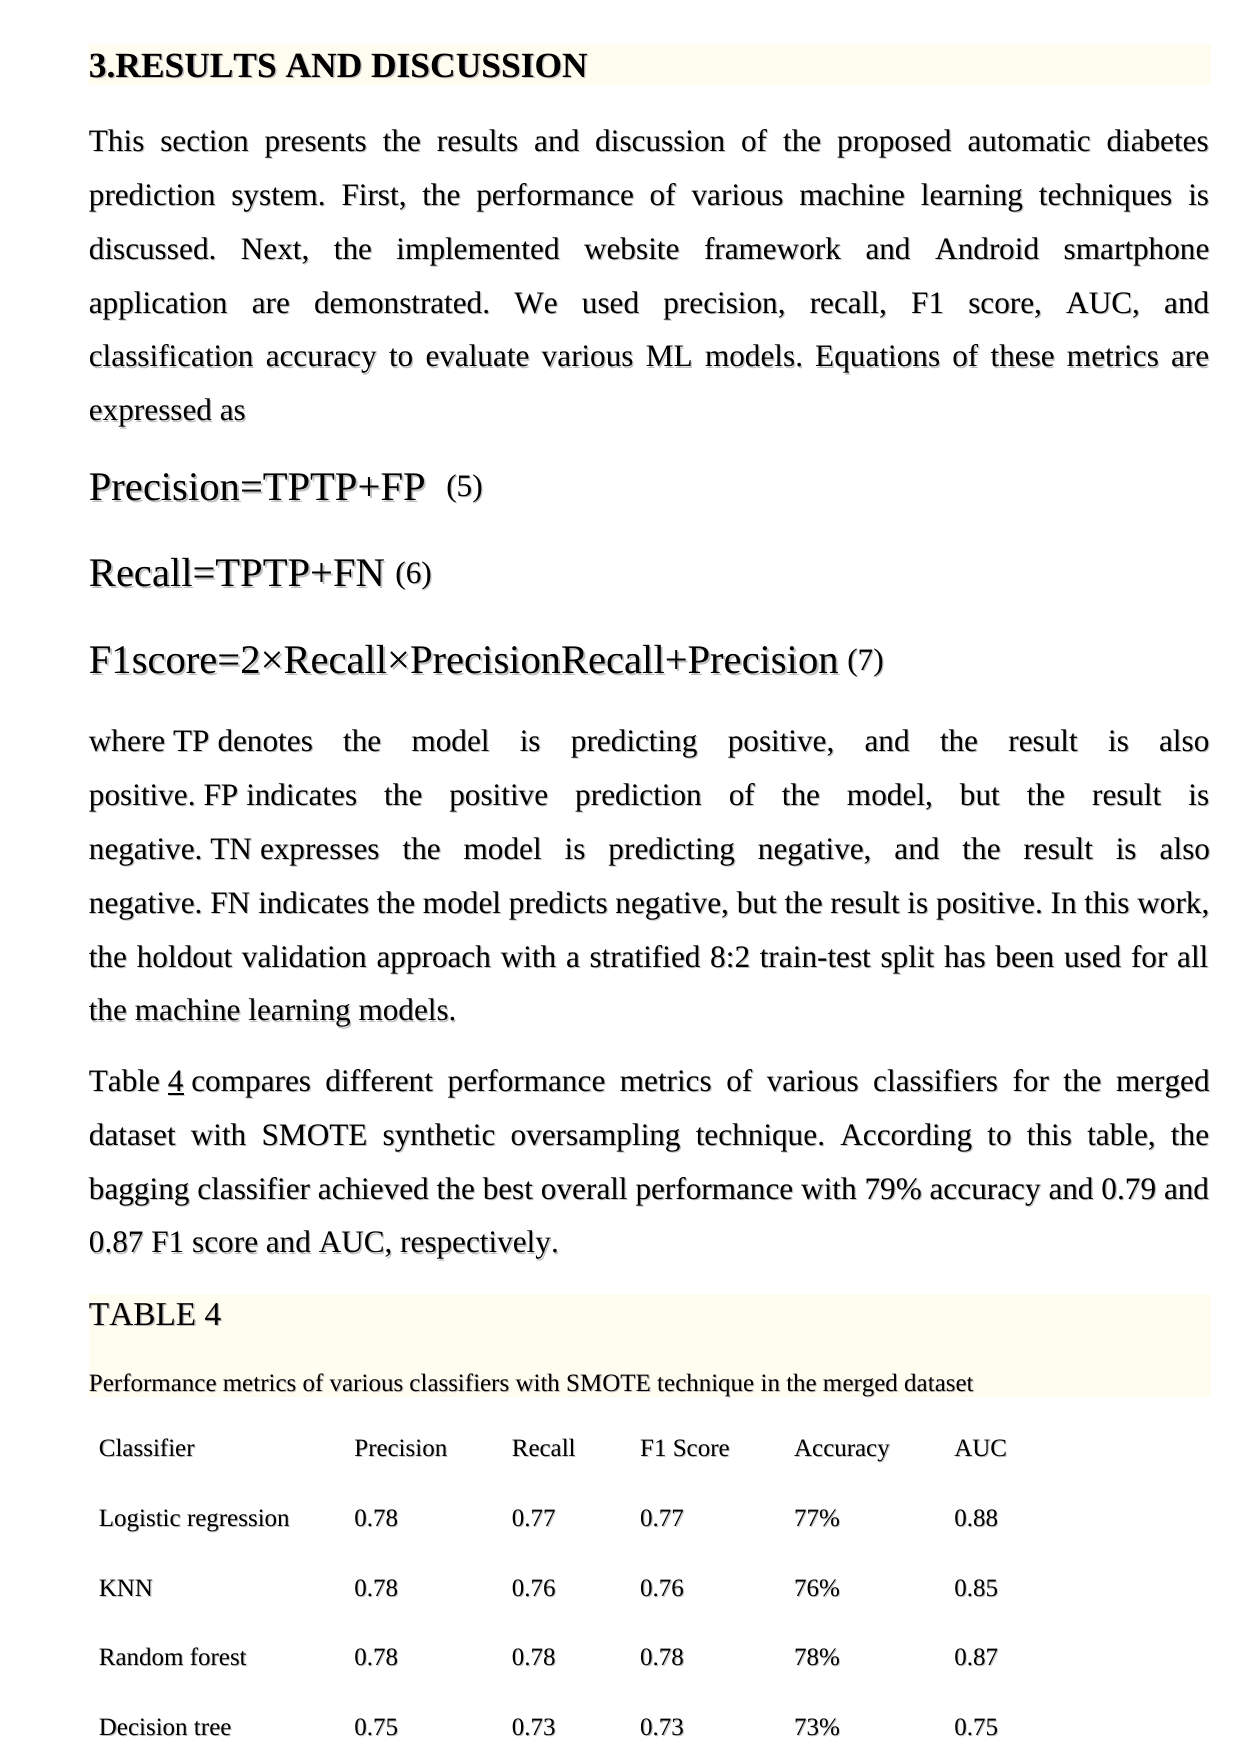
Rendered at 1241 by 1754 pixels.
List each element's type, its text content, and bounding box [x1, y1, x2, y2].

text Recall=TPTP+FN (6) [89, 549, 1211, 596]
text This section presents the results and discussion of the proposed automatic diabetes prediction system. First, the performance of various machine learning techniques is discussed. Next, the implemented website framework and Android smartphone application are demonstrated. We used precision, recall, F1 score, AUC, and classification accuracy to evaluate various ML models. Equations of these metrics are expressed as [89, 122, 1211, 427]
table_cell 78% [740, 1637, 900, 1707]
table_cell 0.88 [900, 1498, 1017, 1568]
table_cell 0.73 [586, 1707, 739, 1746]
table_cell 0.78 [300, 1637, 457, 1707]
table_cell 0.87 [900, 1637, 1017, 1707]
subtitle TABLE 4 [89, 1294, 1211, 1333]
table_cell Random forest [44, 1637, 300, 1707]
text Performance metrics of various classifiers with SMOTE technique in the merged dataset [89, 1368, 1211, 1397]
table_cell 0.85 [900, 1568, 1017, 1637]
table_header Classifier [44, 1428, 300, 1498]
table_cell 0.75 [300, 1707, 457, 1746]
table_cell 76% [740, 1568, 900, 1637]
table_cell 0.75 [900, 1707, 1017, 1746]
table_header AUC [900, 1428, 1017, 1498]
text Precision=TPTP+FP (5) [89, 462, 1211, 509]
table_cell 77% [740, 1498, 900, 1568]
text F1score=2×Recall×PrecisionRecall+Precision (7) [89, 636, 1211, 682]
table_header Recall [457, 1428, 586, 1498]
table_cell 0.78 [586, 1637, 739, 1707]
table_cell 0.76 [586, 1568, 739, 1637]
text 3.RESULTS AND DISCUSSION [89, 44, 1211, 85]
table_cell 73% [740, 1707, 900, 1746]
table_header Precision [300, 1428, 457, 1498]
text Table 4 compares different performance metrics of various classifiers for the merged dataset with SMOTE synthetic oversampling technique. According to this table, the bagging classifier achieved the best overall performance with 79% accuracy and 0.79 and 0.87 F1 score and AUC, respectively. [89, 1062, 1211, 1260]
table_cell 0.76 [457, 1568, 586, 1637]
table_cell Decision tree [44, 1707, 300, 1746]
table_cell KNN [44, 1568, 300, 1637]
table_cell 0.77 [586, 1498, 739, 1568]
table_header Accuracy [740, 1428, 900, 1498]
text where TP denotes the model is predicting positive, and the result is also positive. FP indicates the positive prediction of the model, but the result is negative. TN expresses the model is predicting negative, and the result is also negative. FN indicates the model predicts negative, but the result is positive. In this work, the holdout validation approach with a stratified 8:2 train‐test split has been used for all the machine learning models. [89, 722, 1211, 1028]
table_cell 0.73 [457, 1707, 586, 1746]
table_cell 0.78 [457, 1637, 586, 1707]
table_cell 0.78 [300, 1498, 457, 1568]
table_header F1 Score [586, 1428, 739, 1498]
table_cell 0.77 [457, 1498, 586, 1568]
table_cell 0.78 [300, 1568, 457, 1637]
table_cell Logistic regression [44, 1498, 300, 1568]
